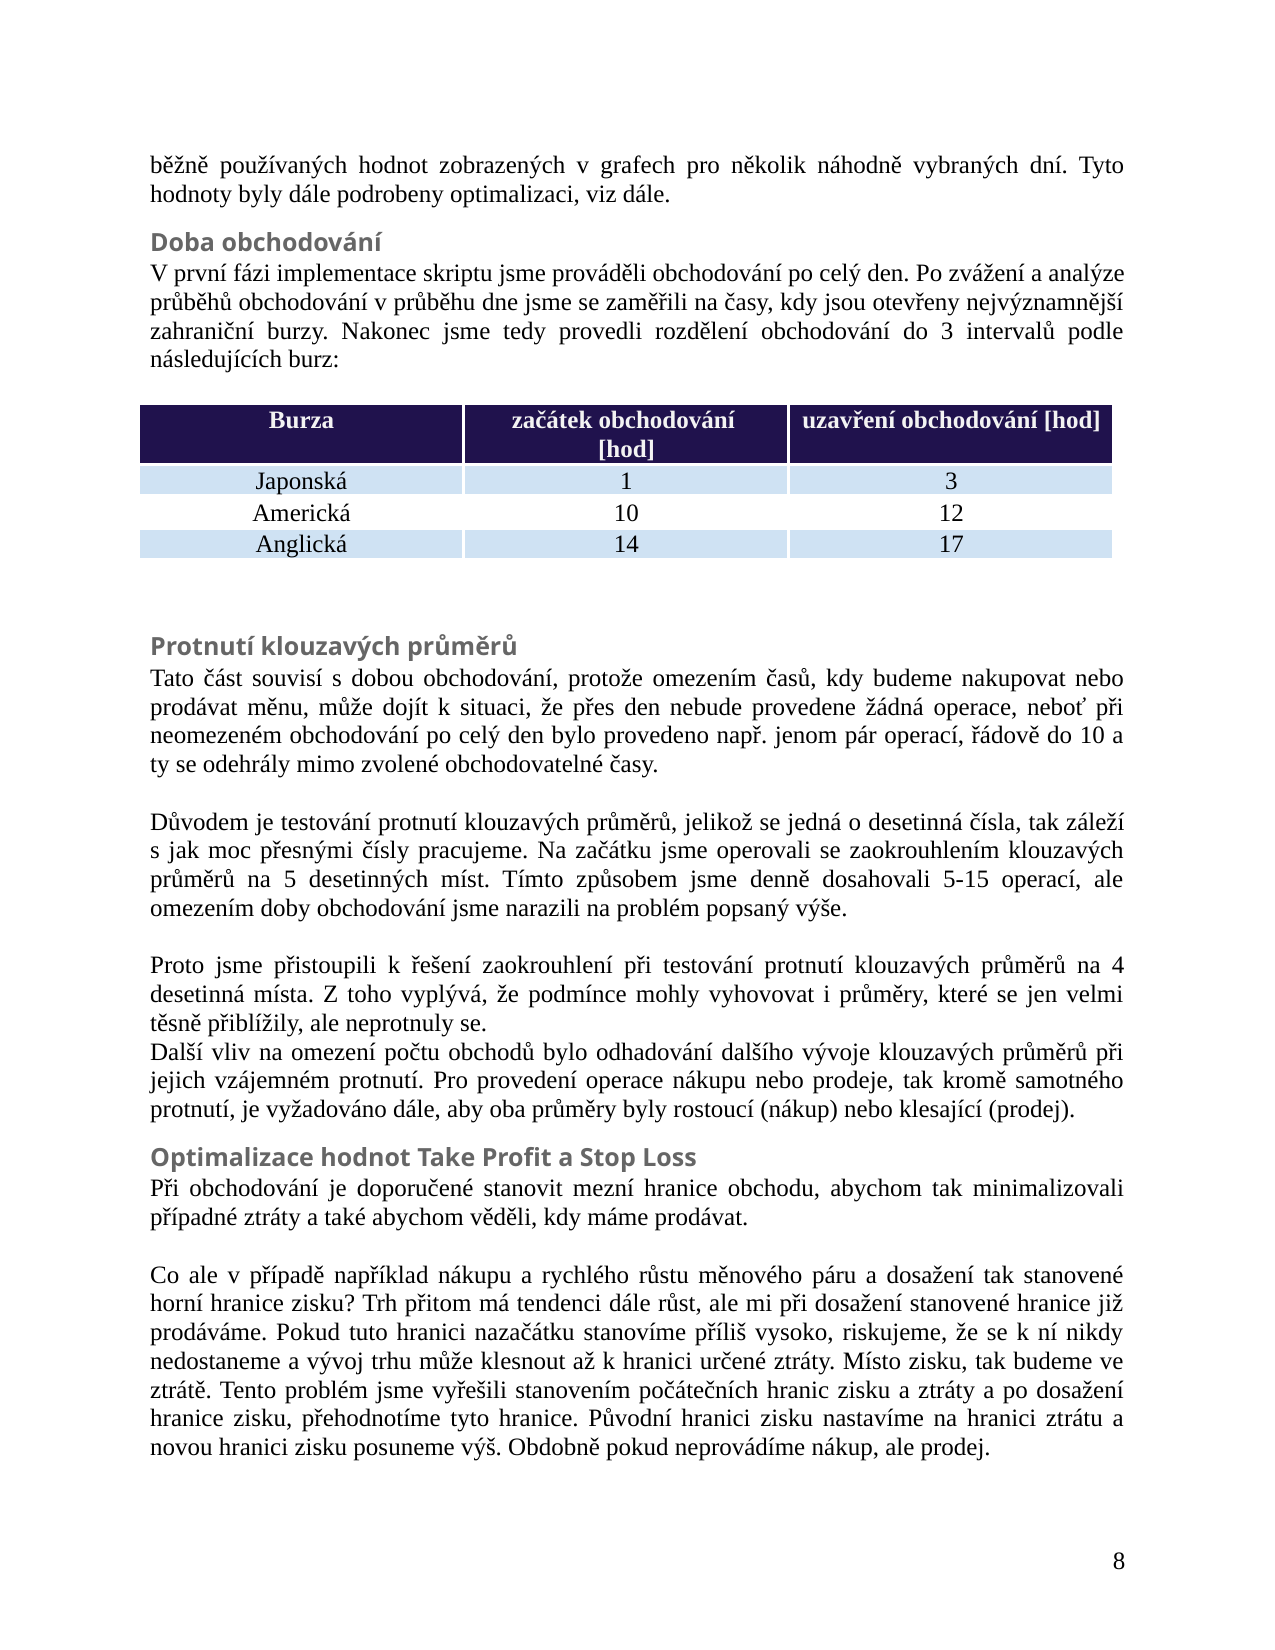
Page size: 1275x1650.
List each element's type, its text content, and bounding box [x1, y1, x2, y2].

table_cell Japonská [140, 466, 462, 494]
text Důvodem je testování protnutí klouzavých průměrů, jelikož se jedná o desetinná čísla, tak záleží s jak moc přesnými čísly pracujeme. Na začátku jsme operovali se zaokrouhlením klouzavých průměrů na 5 desetinných míst. Tímto způsobem jsme denně dosahovali 5-15 operací, ale omezením doby obchodování jsme narazili na problém popsaný výše. [150, 807, 1125, 922]
text Tato část souvisí s dobou obchodování, protože omezením časů, kdy budeme nakupovat nebo prodávat měnu, může dojít k situaci, že přes den nebude provedene žádná operace, neboť při neomezeném obchodování po celý den bylo provedeno např. jenom pár operací, řádově do 10 a ty se odehrály mimo zvolené obchodovatelné časy. [150, 663, 1125, 778]
subtitle Protnutí klouzavých průměrů [150, 629, 1125, 663]
table_header začátek obchodování [hod] [465, 405, 787, 463]
table_cell 12 [790, 498, 1112, 526]
table_cell Americká [140, 498, 462, 526]
table_cell 3 [790, 466, 1112, 494]
text Proto jsme přistoupili k řešení zaokrouhlení při testování protnutí klouzavých průměrů na 4 desetinná místa. Z toho vyplývá, že podmínce mohly vyhovovat i průměry, které se jen velmi těsně přiblížily, ale neprotnuly se. [150, 950, 1125, 1037]
text Co ale v případě například nákupu a rychlého růstu měnového páru a dosažení tak stanovené horní hranice zisku? Trh přitom má tendenci dále růst, ale mi při dosažení stanovené hranice již prodáváme. Pokud tuto hranici nazačátku stanovíme příliš vysoko, riskujeme, že se k ní nikdy nedostaneme a vývoj trhu může klesnout až k hranici určené ztráty. Místo zisku, tak budeme ve ztrátě. Tento problém jsme vyřešili stanovením počátečních hranic zisku a ztráty a po dosažení hranice zisku, přehodnotíme tyto hranice. Původní hranici zisku nastavíme na hranici ztrátu a novou hranici zisku posuneme výš. Obdobně pokud neprovádíme nákup, ale prodej. [150, 1260, 1125, 1461]
subtitle Optimalizace hodnot Take Profit a Stop Loss [150, 1139, 1125, 1173]
text Při obchodování je doporučené stanovit mezní hranice obchodu, abychom tak minimalizovali případné ztráty a také abychom věděli, kdy máme prodávat. [150, 1173, 1125, 1231]
table_header uzavření obchodování [hod] [790, 405, 1112, 463]
table_cell 10 [465, 498, 787, 526]
text Další vliv na omezení počtu obchodů bylo odhadování dalšího vývoje klouzavých průměrů při jejich vzájemném protnutí. Pro provedení operace nákupu nebo prodeje, tak kromě samotného protnutí, je vyžadováno dále, aby oba průměry byly rostoucí (nákup) nebo klesající (prodej). [150, 1037, 1125, 1123]
subtitle Doba obchodování [150, 224, 1125, 258]
table_cell 1 [465, 466, 787, 494]
table_cell 17 [790, 530, 1112, 558]
text běžně používaných hodnot zobrazených v grafech pro několik náhodně vybraných dní. Tyto hodnoty byly dále podrobeny optimalizaci, viz dále. [150, 150, 1125, 207]
table_cell Anglická [140, 530, 462, 558]
table_header Burza [140, 405, 462, 463]
table_cell 14 [465, 530, 787, 558]
text V první fázi implementace skriptu jsme prováděli obchodování po celý den. Po zvážení a analýze průběhů obchodování v průběhu dne jsme se zaměřili na časy, kdy jsou otevřeny nejvýznamnější zahraniční burzy. Nakonec jsme tedy provedli rozdělení obchodování do 3 intervalů podle následujících burz: [150, 258, 1125, 373]
